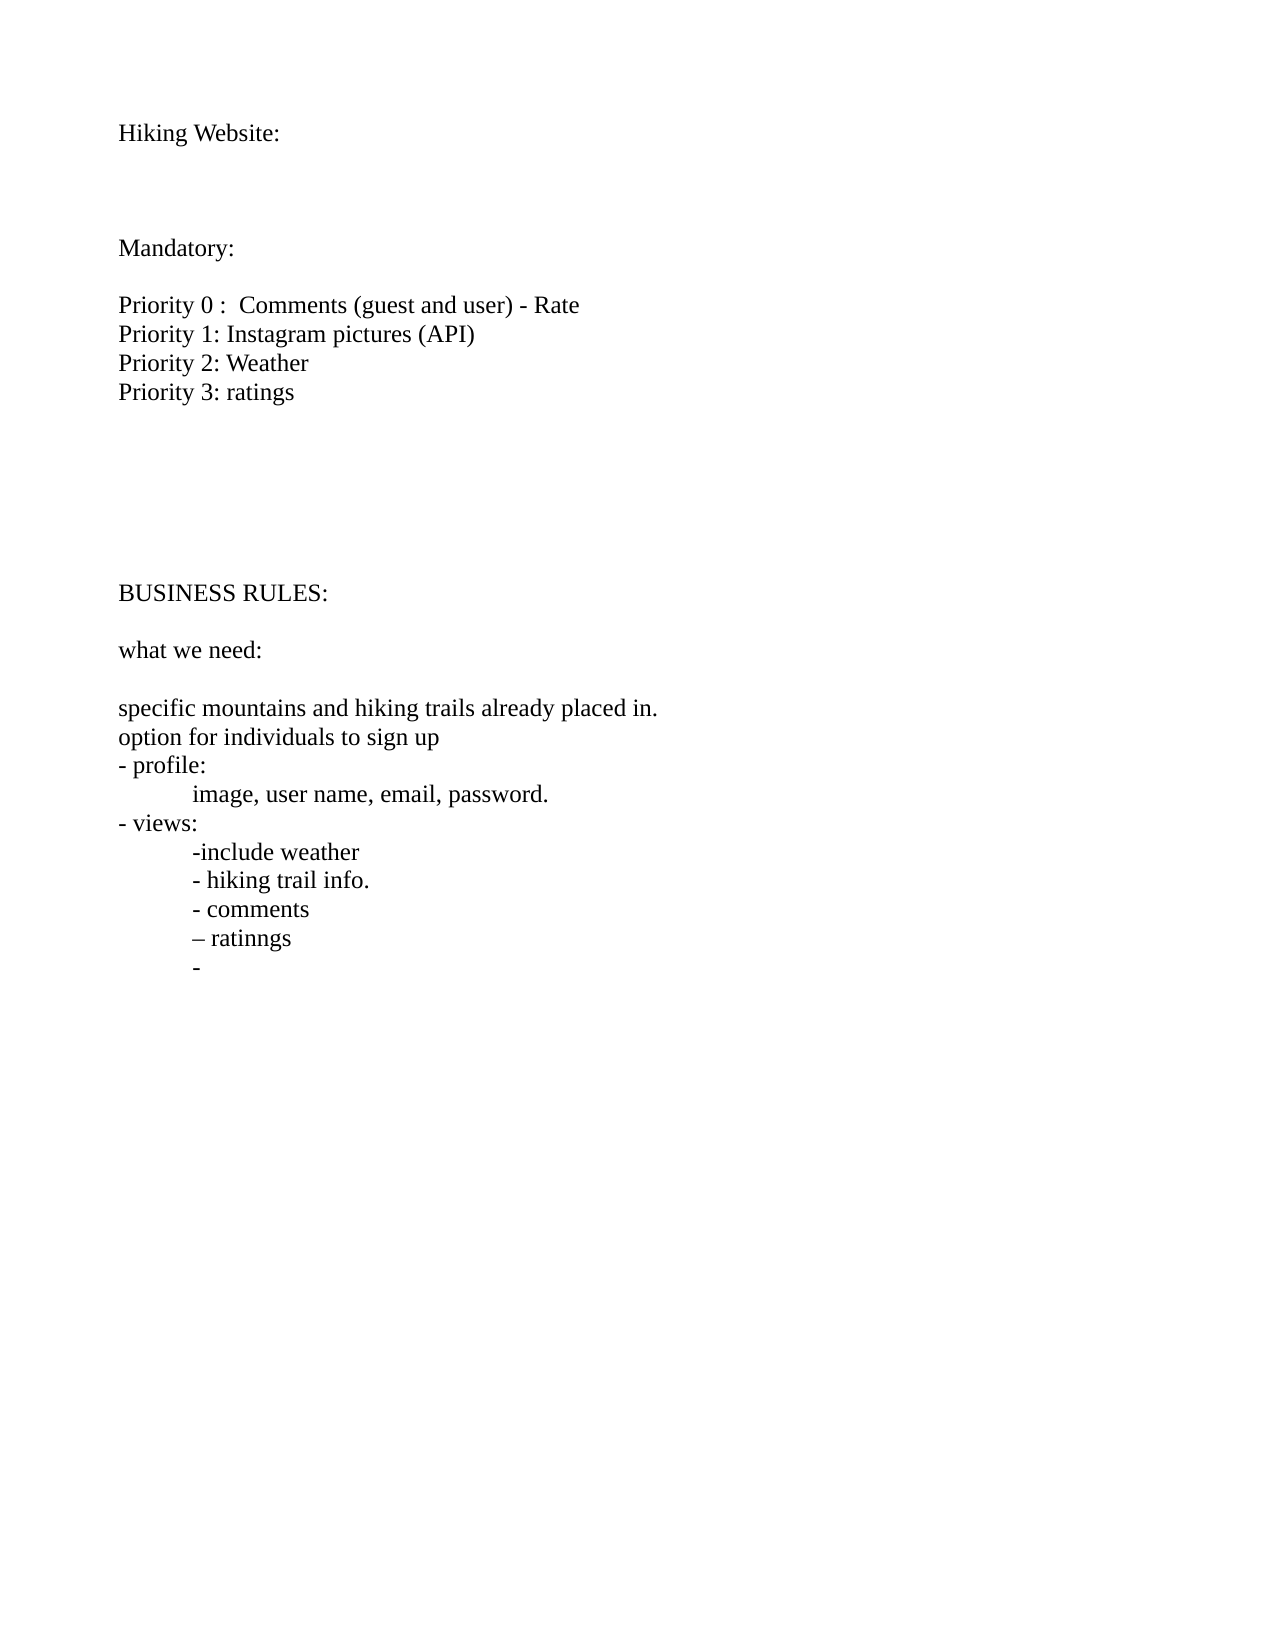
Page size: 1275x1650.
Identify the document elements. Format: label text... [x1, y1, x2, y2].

text Priority 3: ratings [118, 377, 1157, 406]
text specific mountains and hiking trails already placed in. [118, 693, 1157, 722]
text - profile: [118, 751, 1157, 779]
text - [118, 952, 1157, 981]
text - views: [118, 808, 1157, 837]
text option for individuals to sign up [118, 722, 1157, 751]
text – ratinngs [118, 923, 1157, 952]
text - hiking trail info. [118, 866, 1157, 894]
text Hiking Website: [118, 118, 1157, 147]
text Priority 1: Instagram pictures (API) [118, 319, 1157, 348]
text - comments [118, 894, 1157, 923]
text what we need: [118, 636, 1157, 664]
text Priority 2: Weather [118, 348, 1157, 377]
text Priority 0 : Comments (guest and user) - Rate [118, 291, 1157, 319]
text image, user name, email, password. [118, 779, 1157, 808]
text Mandatory: [118, 233, 1157, 262]
text BUSINESS RULES: [118, 578, 1157, 607]
text -include weather [118, 837, 1157, 866]
